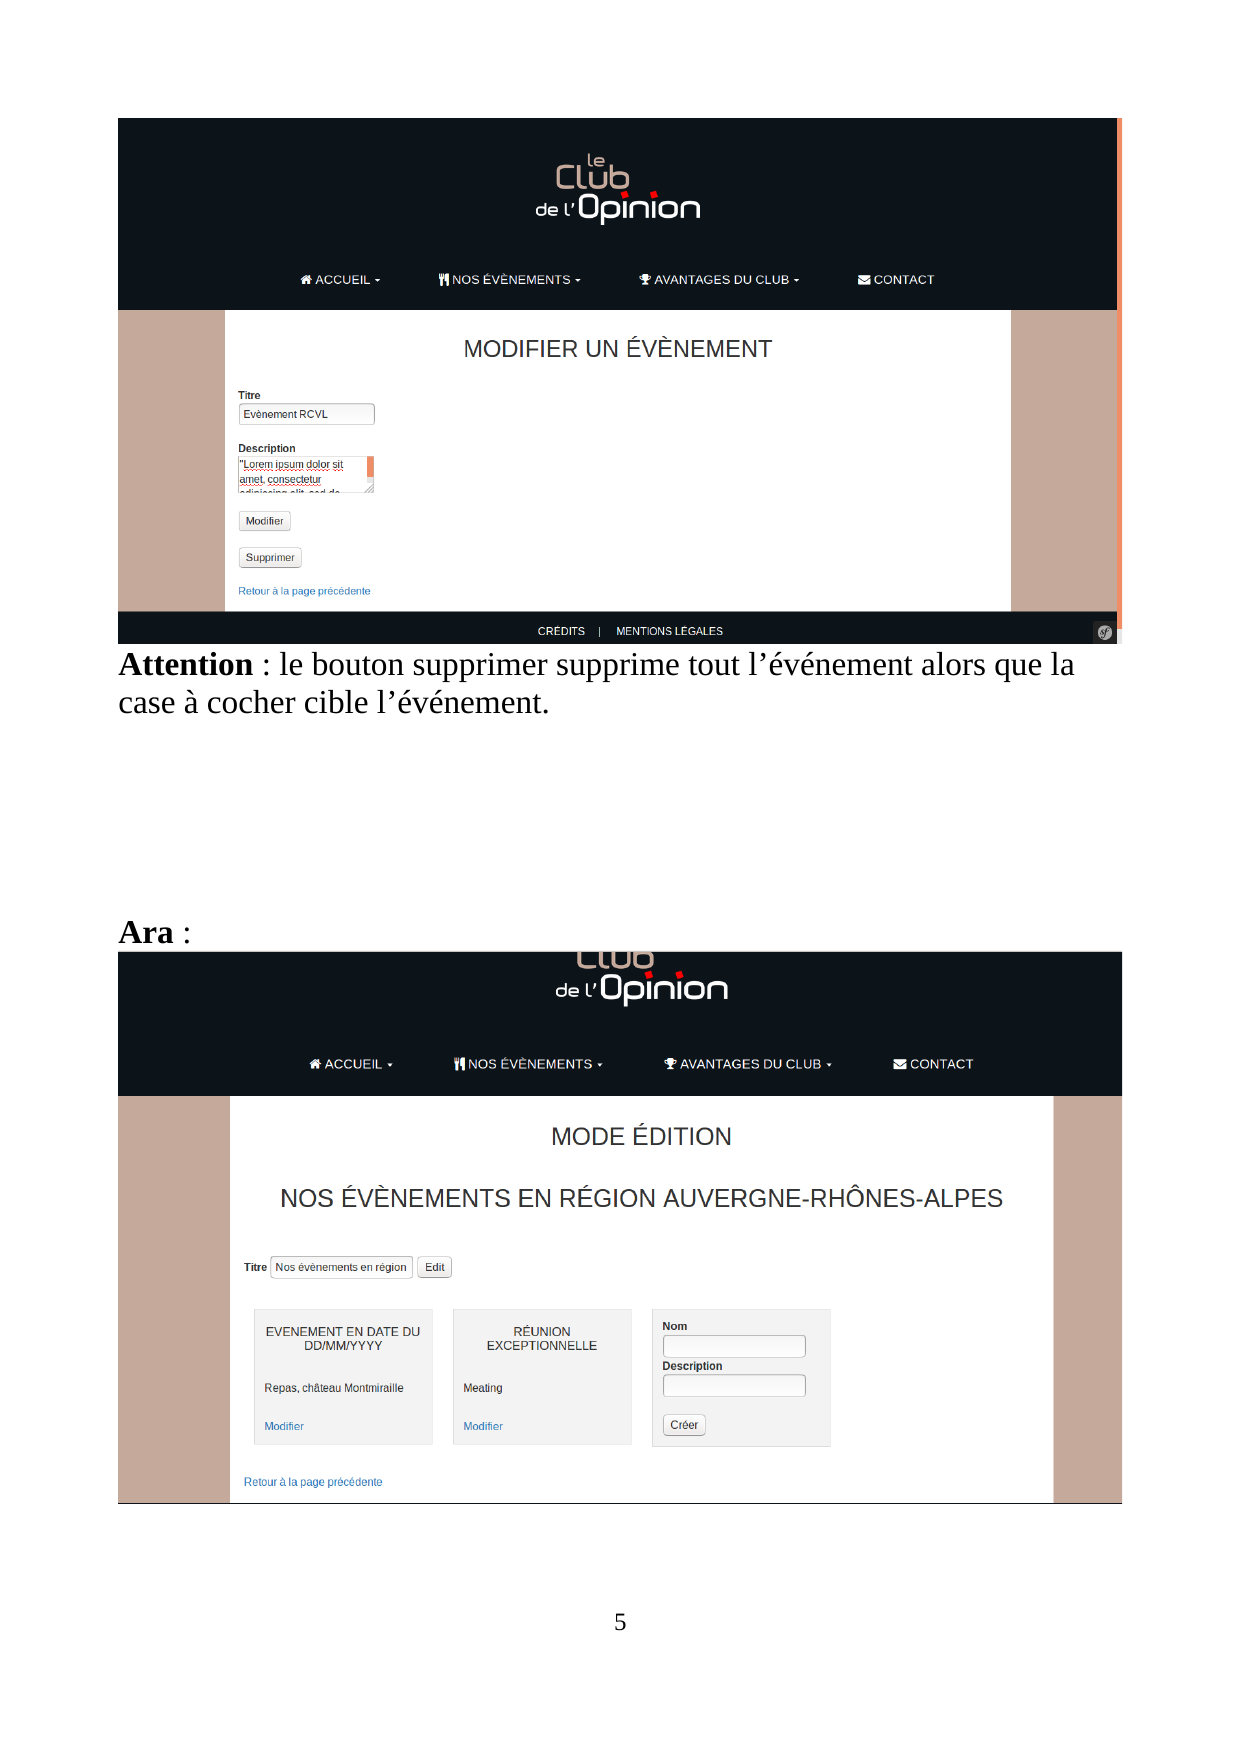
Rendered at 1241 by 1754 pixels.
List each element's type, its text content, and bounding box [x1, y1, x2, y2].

picture [118, 950, 1123, 1504]
text Ara : [118, 912, 1122, 950]
picture [118, 118, 1123, 644]
text Attention : le bouton supprimer supprime tout l’événement alors que la case à cocher cible l’événement. [118, 644, 1122, 721]
